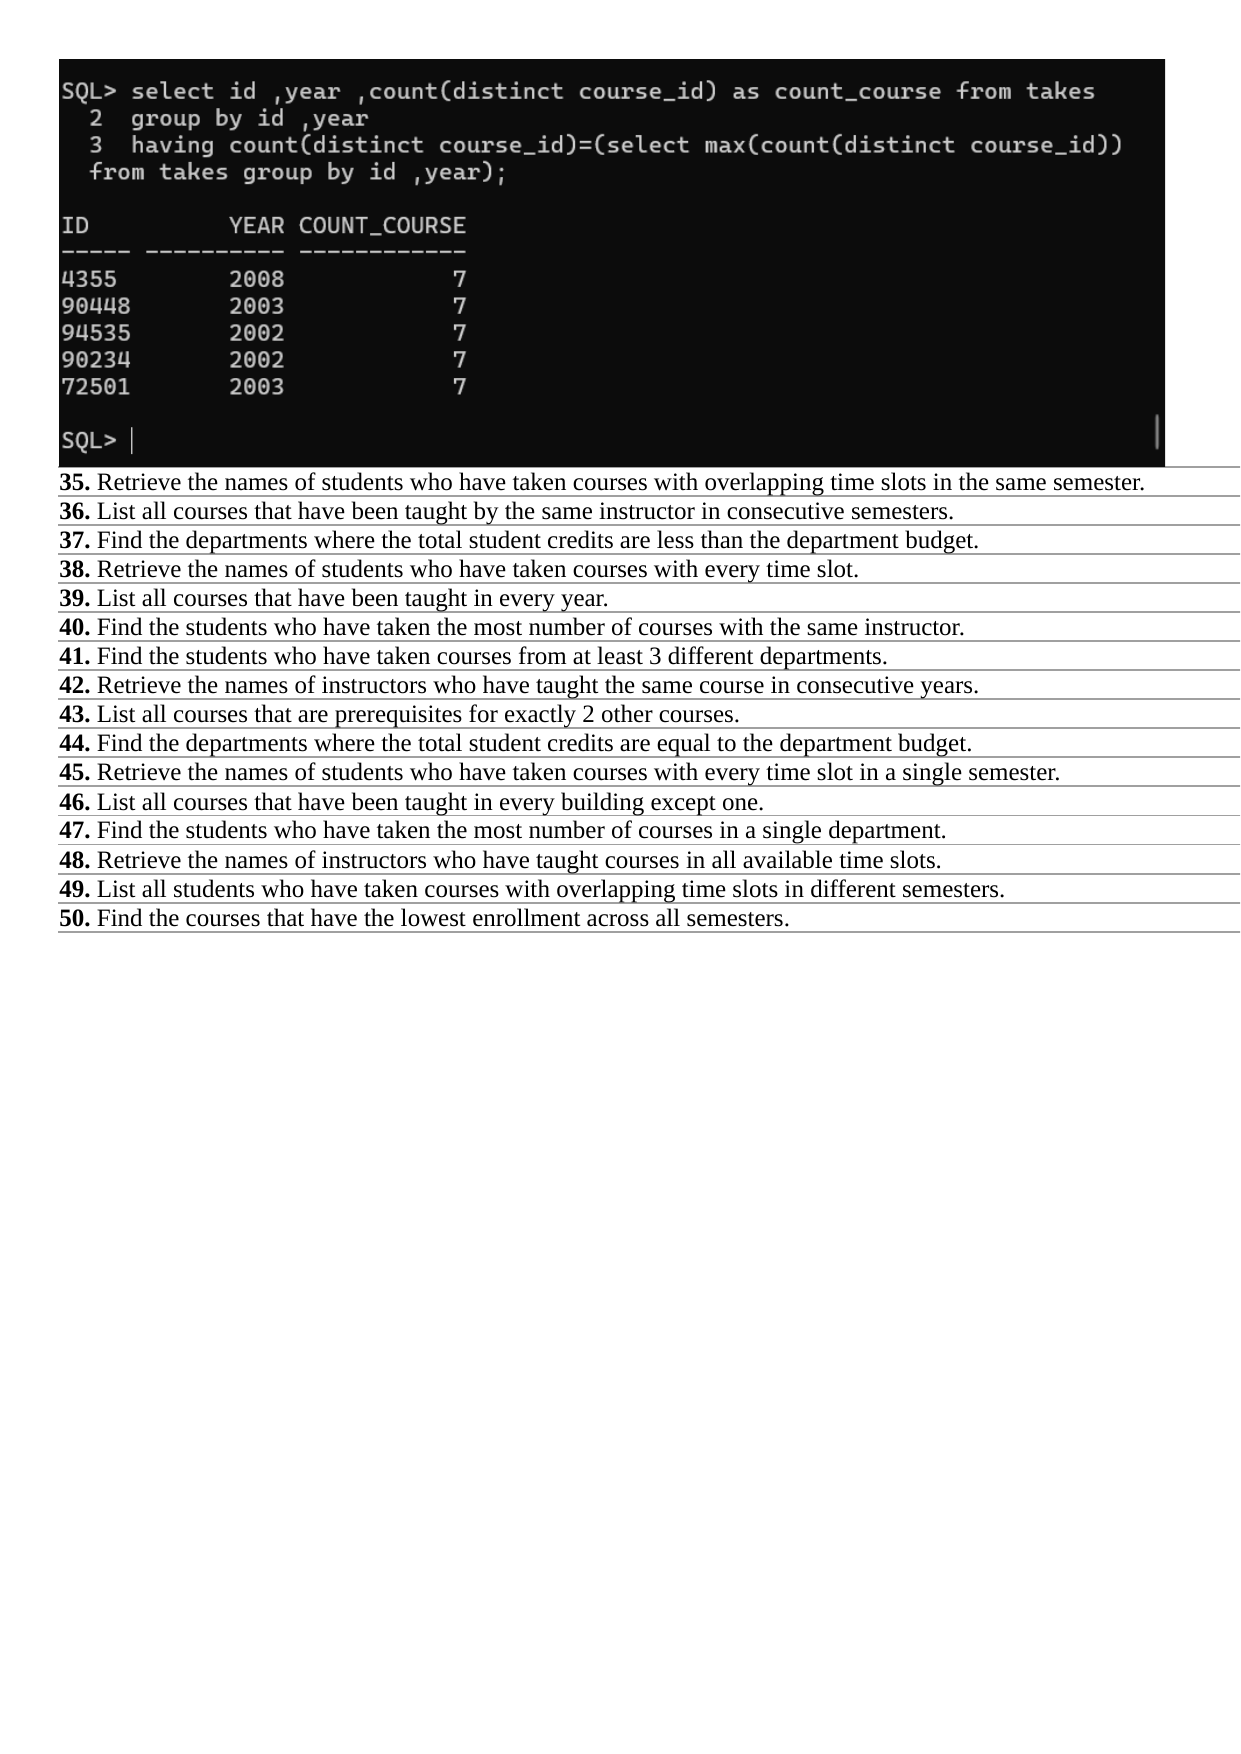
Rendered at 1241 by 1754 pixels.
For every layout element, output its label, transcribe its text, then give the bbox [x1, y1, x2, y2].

text 36. List all courses that have been taught by the same instructor in consecutive semesters. [59, 497, 1165, 524]
text 37. Find the departments where the total student credits are less than the department budget. [59, 526, 1165, 553]
text 42. Retrieve the names of instructors who have taught the same course in consecutive years. [59, 671, 1165, 698]
text 43. List all courses that are prerequisites for exactly 2 other courses. [59, 700, 1165, 727]
text 49. List all students who have taken courses with overlapping time slots in different semesters. [59, 875, 1165, 902]
text 44. Find the departments where the total student credits are equal to the department budget. [59, 729, 1165, 756]
text 48. Retrieve the names of instructors who have taught courses in all available time slots. [59, 845, 1165, 873]
text 39. List all courses that have been taught in every year. [59, 584, 1165, 611]
text 38. Retrieve the names of students who have taken courses with every time slot. [59, 555, 1165, 582]
text 47. Find the students who have taken the most number of courses in a single department. [59, 816, 1165, 844]
text 35. Retrieve the names of students who have taken courses with overlapping time slots in the same semester. [59, 468, 1165, 495]
text 40. Find the students who have taken the most number of courses with the same instructor. [59, 613, 1165, 640]
text 45. Retrieve the names of students who have taken courses with every time slot in a single semester. [59, 758, 1165, 785]
text 46. List all courses that have been taught in every building except one. [59, 787, 1165, 815]
text 50. Find the courses that have the lowest enrollment across all semesters. [59, 904, 1165, 931]
text 41. Find the students who have taken courses from at least 3 different departments. [59, 642, 1165, 669]
